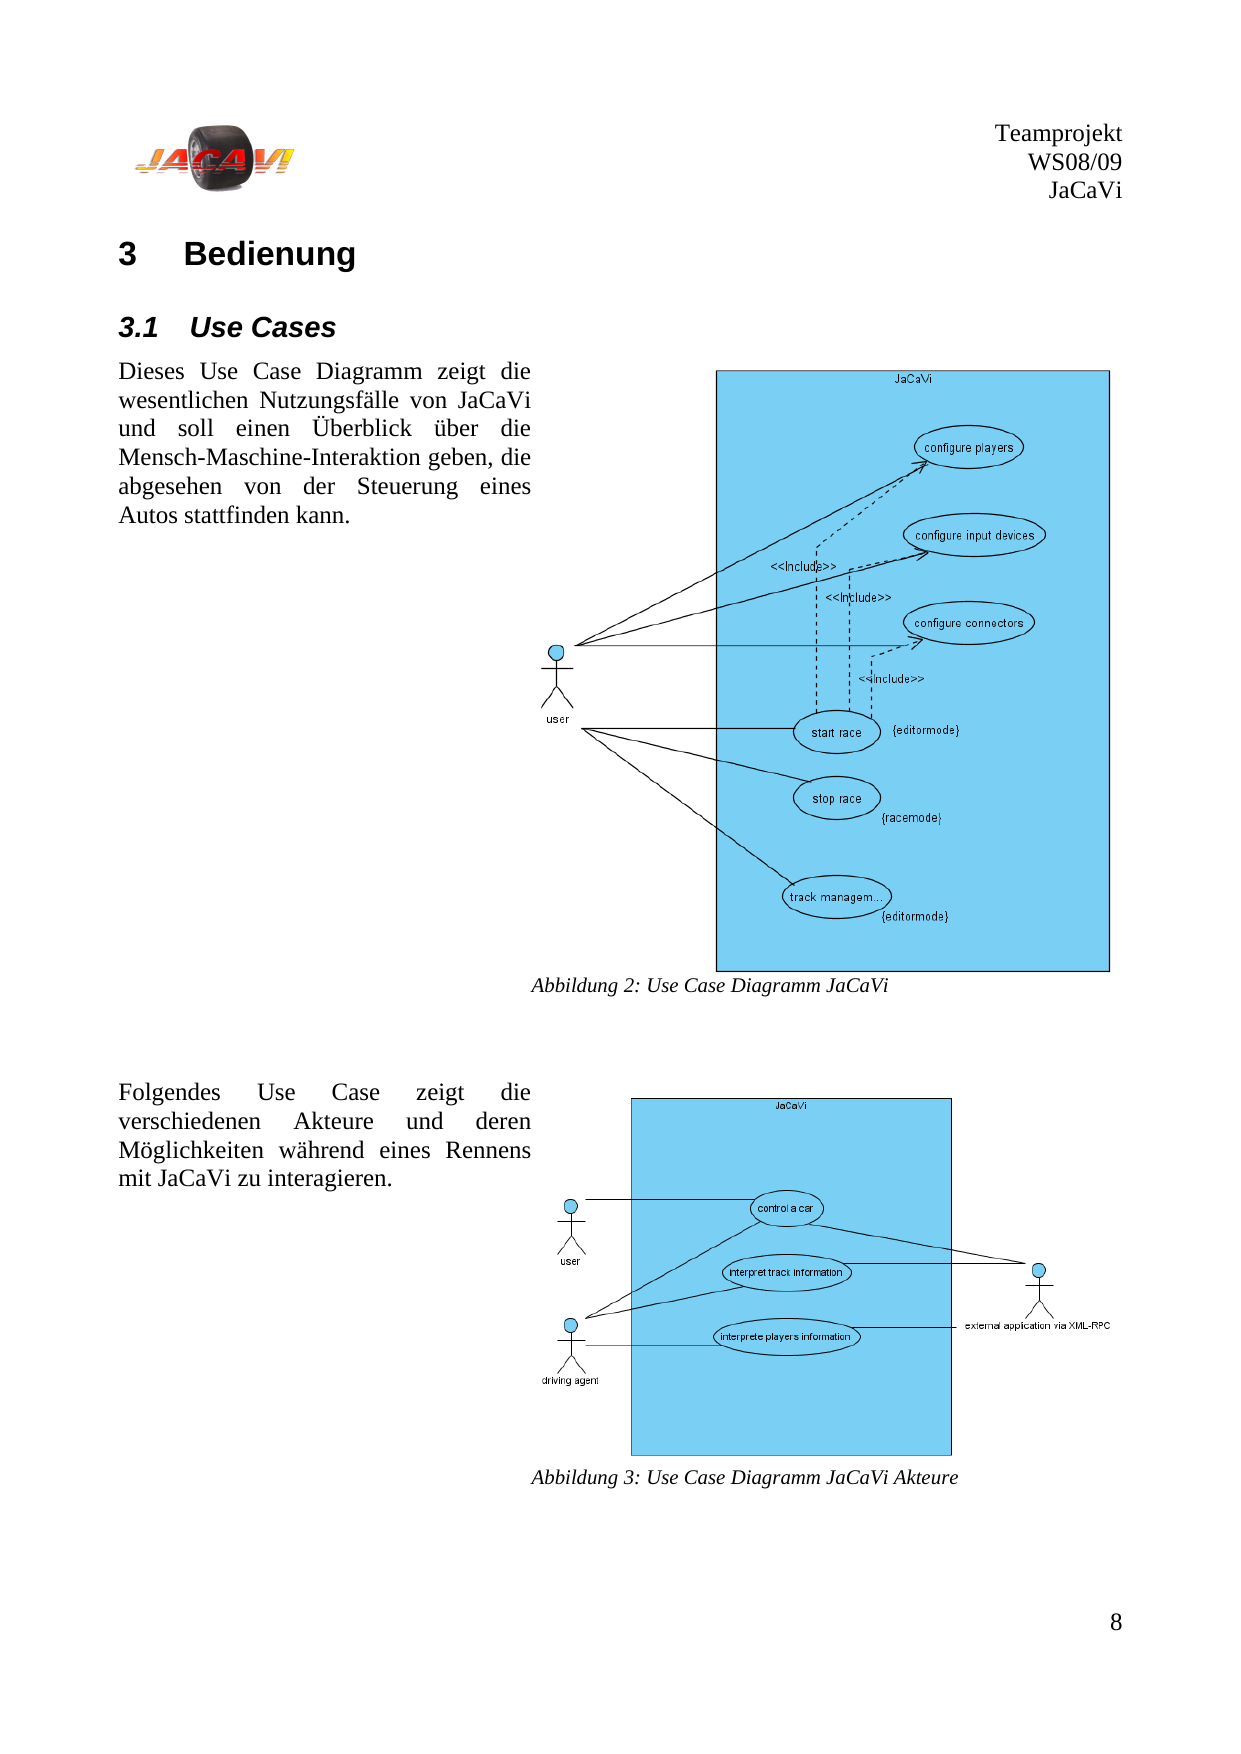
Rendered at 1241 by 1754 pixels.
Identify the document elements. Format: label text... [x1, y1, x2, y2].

subtitle Use Cases [118, 310, 1122, 343]
text Abbildung 3: Use Case Diagramm JaCaVi Akteure [531, 1466, 1122, 1489]
picture [128, 120, 307, 195]
picture [531, 1084, 1122, 1466]
subtitle Bedienung [118, 234, 1122, 272]
subtitle [531, 348, 1122, 360]
picture [531, 360, 1122, 973]
text Abbildung 2: Use Case Diagramm JaCaVi [531, 973, 1122, 997]
text Folgendes Use Case zeigt die verschiedenen Akteure und deren Möglichkeiten während eines Rennens mit JaCaVi zu interagieren. [118, 1077, 531, 1192]
text Dieses Use Case Diagramm zeigt die wesentlichen Nutzungsfälle von JaCaVi und soll einen Überblick über die Mensch-Maschine-Interaktion geben, die abgesehen von der Steuerung eines Autos stattfinden kann. [118, 356, 531, 528]
